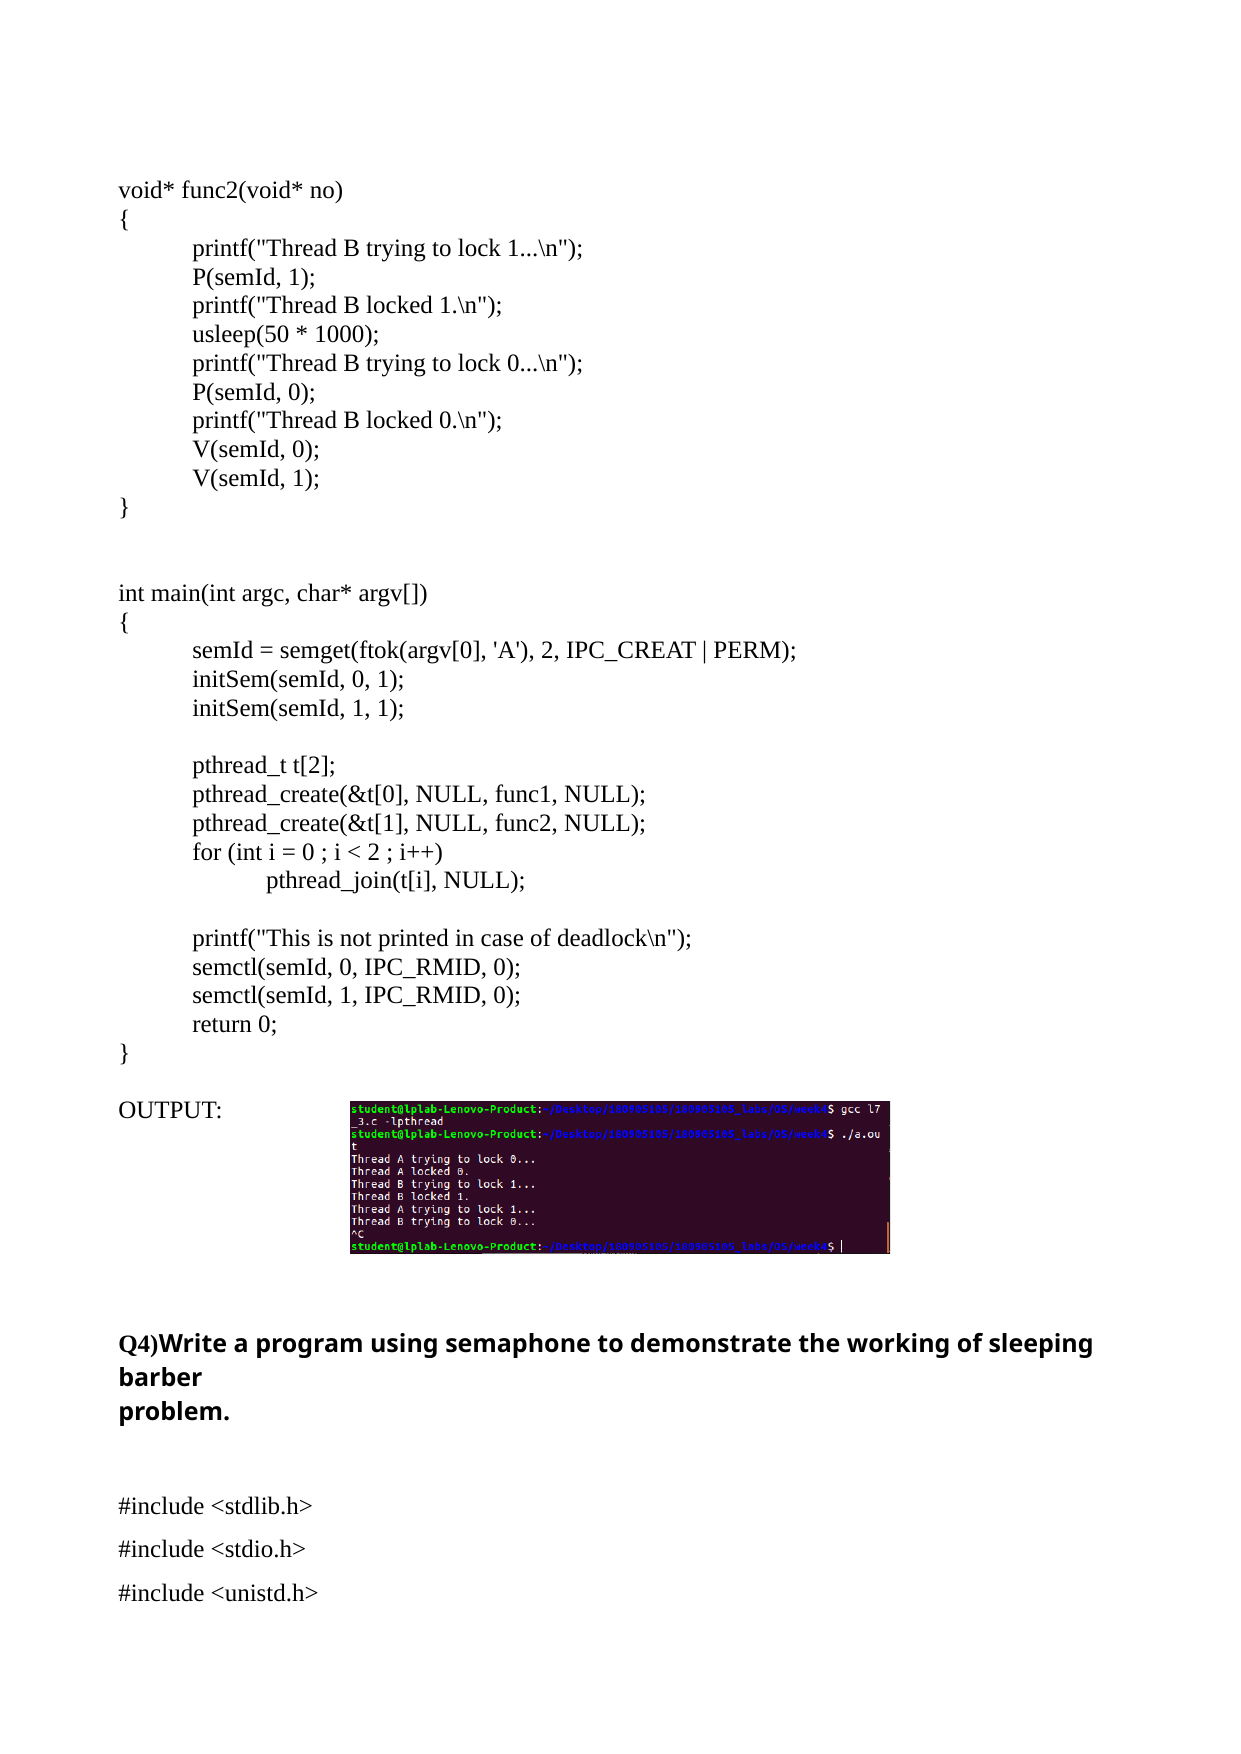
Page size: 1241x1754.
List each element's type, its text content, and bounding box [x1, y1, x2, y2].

text return 0; [118, 1009, 1122, 1038]
text OUTPUT: [118, 1096, 1122, 1124]
text Q4)Write a program using semaphone to demonstrate the working of sleeping barber [118, 1326, 1122, 1394]
text { [118, 607, 1122, 636]
text #include <stdio.h> [118, 1534, 1122, 1563]
text } [118, 1038, 1122, 1067]
text for (int i = 0 ; i < 2 ; i++) [118, 837, 1122, 866]
text P(semId, 0); [118, 377, 1122, 406]
text printf("Thread B locked 0.\n"); [118, 406, 1122, 434]
text problem. [118, 1394, 1122, 1428]
text pthread_create(&t[1], NULL, func2, NULL); [118, 808, 1122, 837]
text { [118, 204, 1122, 233]
text initSem(semId, 1, 1); [118, 693, 1122, 722]
picture [350, 1101, 891, 1254]
text P(semId, 1); [118, 262, 1122, 291]
text semctl(semId, 0, IPC_RMID, 0); [118, 952, 1122, 981]
text printf("Thread B trying to lock 1...\n"); [118, 233, 1122, 262]
text printf("Thread B trying to lock 0...\n"); [118, 348, 1122, 377]
text V(semId, 0); [118, 434, 1122, 463]
text int main(int argc, char* argv[]) [118, 578, 1122, 607]
text semId = semget(ftok(argv[0], 'A'), 2, IPC_CREAT | PERM); [118, 636, 1122, 664]
text #include <stdlib.h> [118, 1491, 1122, 1520]
text semctl(semId, 1, IPC_RMID, 0); [118, 981, 1122, 1009]
text } [118, 492, 1122, 521]
text printf("This is not printed in case of deadlock\n"); [118, 923, 1122, 952]
text #include <unistd.h> [118, 1578, 1122, 1606]
text V(semId, 1); [118, 463, 1122, 492]
text printf("Thread B locked 1.\n"); [118, 291, 1122, 319]
text void* func2(void* no) [118, 176, 1122, 204]
text pthread_create(&t[0], NULL, func1, NULL); [118, 779, 1122, 808]
text pthread_t t[2]; [118, 751, 1122, 779]
text initSem(semId, 0, 1); [118, 664, 1122, 693]
text pthread_join(t[i], NULL); [118, 866, 1122, 894]
text usleep(50 * 1000); [118, 319, 1122, 348]
